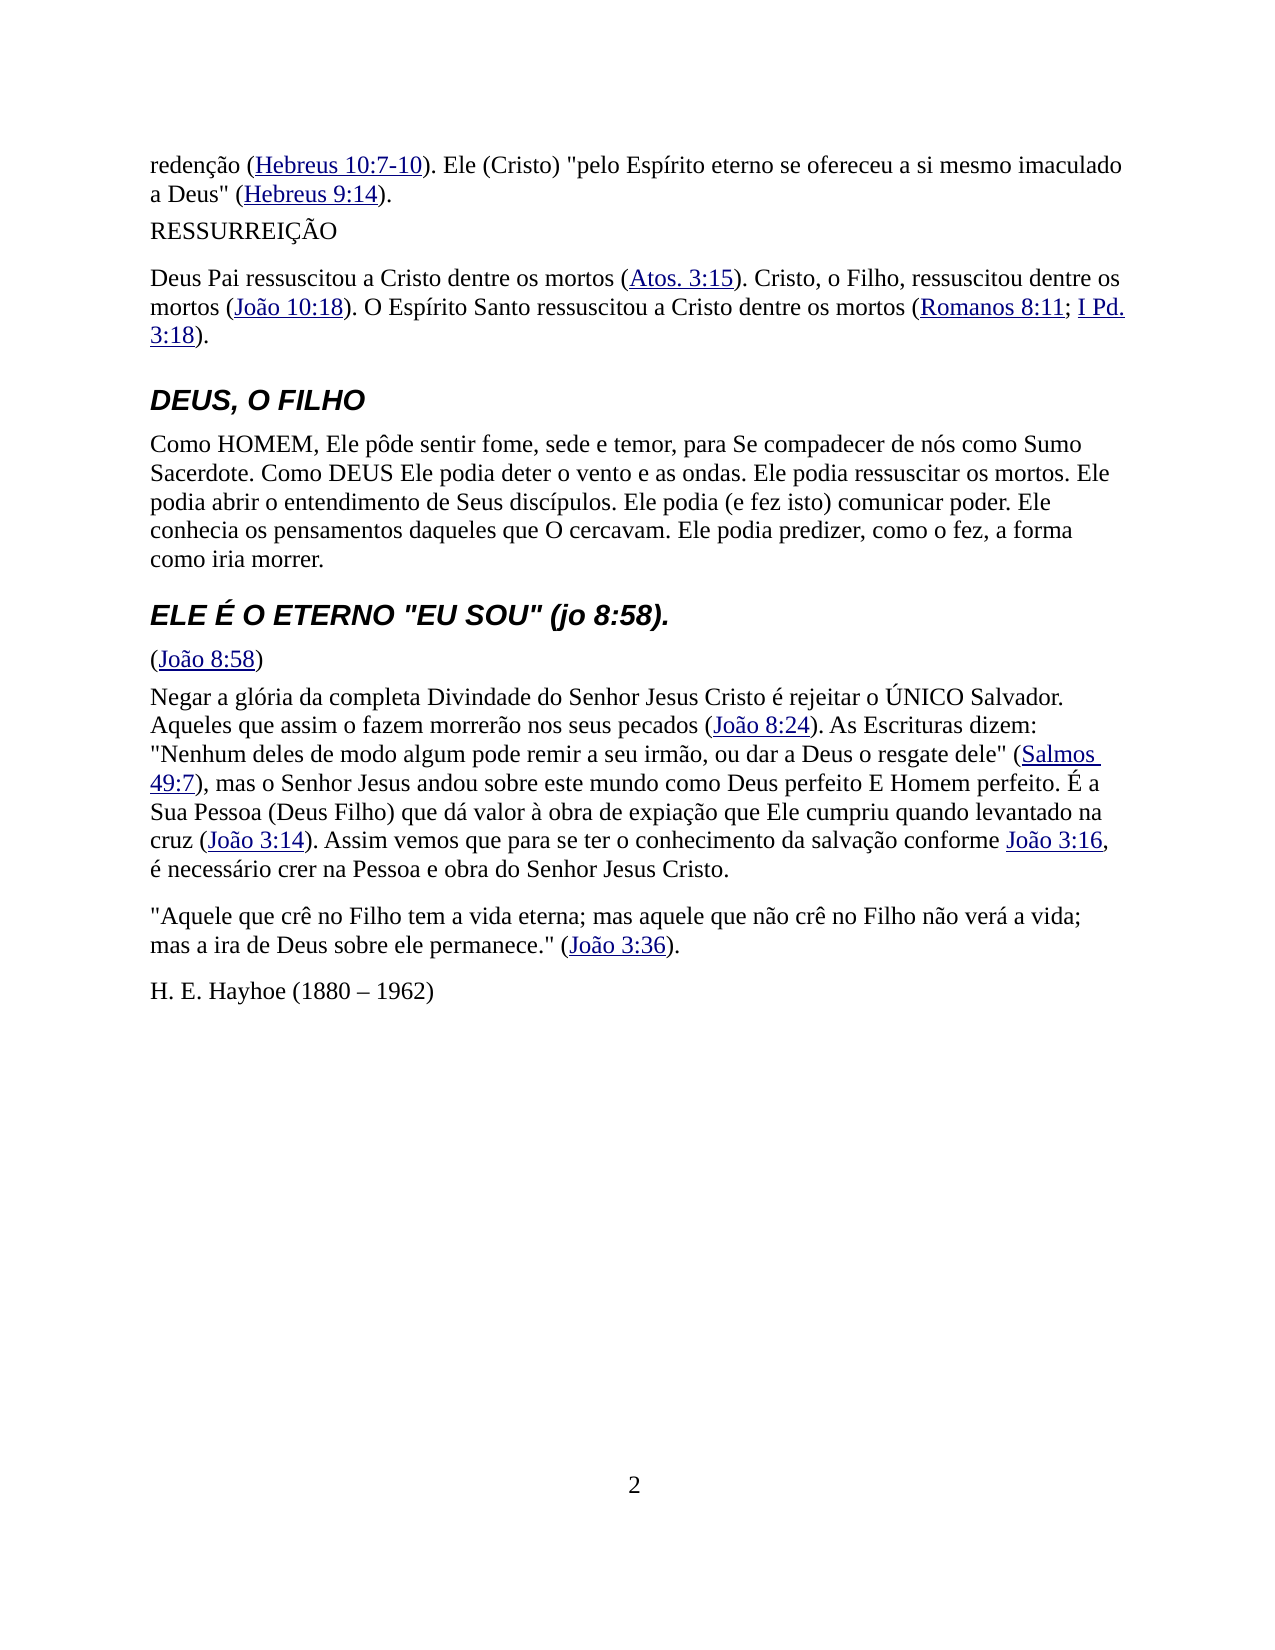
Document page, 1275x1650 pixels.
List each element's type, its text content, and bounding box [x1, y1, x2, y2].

text "Aquele que crê no Filho tem a vida eterna; mas aquele que não crê no Filho não verá a vida; mas a ira de Deus sobre ele permanece." (João 3:36). [150, 901, 1125, 958]
text Como HOMEM, Ele pôde sentir fome, sede e temor, para Se compadecer de nós como Sumo Sacerdote. Como DEUS Ele podia deter o vento e as ondas. Ele podia ressuscitar os mortos. Ele podia abrir o entendimento de Seus discípulos. Ele podia (e fez isto) comunicar poder. Ele conhecia os pensamentos daqueles que O cercavam. Ele podia predizer, como o fez, a forma como iria morrer. [150, 429, 1125, 573]
text (João 8:58) [150, 644, 1125, 673]
text redenção (Hebreus 10:7-10). Ele (Cristo) "pelo Espírito eterno se ofereceu a si mesmo imaculado a Deus" (Hebreus 9:14). [150, 150, 1125, 207]
text Negar a glória da completa Divindade do Senhor Jesus Cristo é rejeitar o ÚNICO Salvador. Aqueles que assim o fazem morrerão nos seus pecados (João 8:24). As Escrituras dizem: "Nenhum deles de modo algum pode remir a seu irmão, ou dar a Deus o resgate dele" (Salmos 49:7), mas o Senhor Jesus andou sobre este mundo como Deus perfeito E Homem perfeito. É a Sua Pessoa (Deus Filho) que dá valor à obra de expiação que Ele cumpriu quando levantado na cruz (João 3:14). Assim vemos que para se ter o conhecimento da salvação conforme João 3:16, é necessário crer na Pessoa e obra do Senhor Jesus Cristo. [150, 682, 1125, 883]
subtitle DEUS, O FILHO [150, 383, 1125, 417]
text RESSURREIÇÃO [150, 216, 1125, 245]
subtitle ELE É O ETERNO "EU SOU" (jo 8:58). [150, 598, 1125, 632]
text Deus Pai ressuscitou a Cristo dentre os mortos (Atos. 3:15). Cristo, o Filho, ressuscitou dentre os mortos (João 10:18). O Espírito Santo ressuscitou a Cristo dentre os mortos (Romanos 8:11; I Pd. 3:18). [150, 263, 1125, 349]
text H. E. Hayhoe (1880 – 1962) [150, 976, 1125, 1005]
